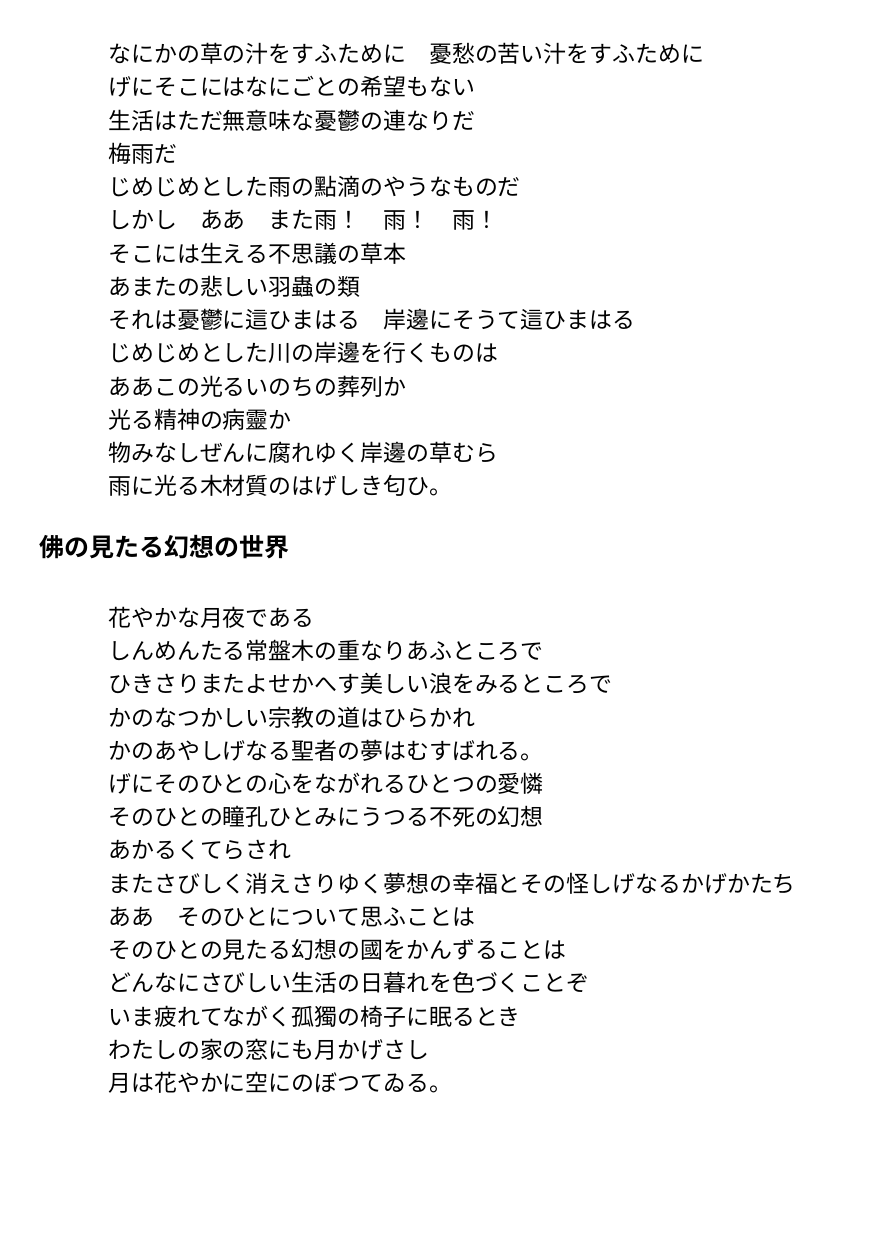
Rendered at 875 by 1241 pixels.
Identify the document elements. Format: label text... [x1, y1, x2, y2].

text なにかの草の汁をすふために 憂愁の苦い汁をすふために [72, 36, 802, 69]
text ああこの光るいのちの葬列か [72, 368, 802, 402]
text どんなにさびしい生活の日暮れを色づくことぞ [72, 965, 802, 998]
text かのあやしげなる聖者の夢はむすばれる。 [72, 733, 802, 766]
text ああ そのひとについて思ふことは [72, 899, 802, 932]
text そのひとの瞳孔ひとみにうつる不死の幻想 [72, 799, 802, 832]
text 光る精神の病靈か [72, 402, 802, 435]
subtitle 佛の見たる幻想の世界 [36, 525, 838, 567]
text あまたの悲しい羽蟲の類 [72, 269, 802, 302]
text げにそこにはなにごとの希望もない [72, 69, 802, 102]
text それは憂鬱に這ひまはる 岸邊にそうて這ひまはる [72, 302, 802, 335]
text じめじめとした雨の點滴のやうなものだ [72, 169, 802, 202]
text 雨に光る木材質のはげしき匂ひ。 [72, 468, 802, 501]
text しかし ああ また雨！ 雨！ 雨！ [72, 202, 802, 235]
text げにそのひとの心をながれるひとつの愛憐 [72, 766, 802, 799]
text いま疲れてながく孤獨の椅子に眠るとき [72, 998, 802, 1032]
text わたしの家の窓にも月かげさし [72, 1032, 802, 1065]
text 梅雨だ [72, 136, 802, 169]
text かのなつかしい宗教の道はひらかれ [72, 699, 802, 733]
text またさびしく消えさりゆく夢想の幸福とその怪しげなるかげかたち [72, 866, 802, 899]
text 物みなしぜんに腐れゆく岸邊の草むら [72, 435, 802, 468]
text 花やかな月夜である [72, 600, 802, 633]
text ひきさりまたよせかへす美しい浪をみるところで [72, 666, 802, 699]
text しんめんたる常盤木の重なりあふところで [72, 633, 802, 666]
text 月は花やかに空にのぼつてゐる。 [72, 1065, 802, 1098]
text あかるくてらされ [72, 832, 802, 866]
text そこには生える不思議の草本 [72, 235, 802, 269]
text そのひとの見たる幻想の國をかんずることは [72, 932, 802, 965]
text じめじめとした川の岸邊を行くものは [72, 335, 802, 368]
text 生活はただ無意味な憂鬱の連なりだ [72, 102, 802, 136]
